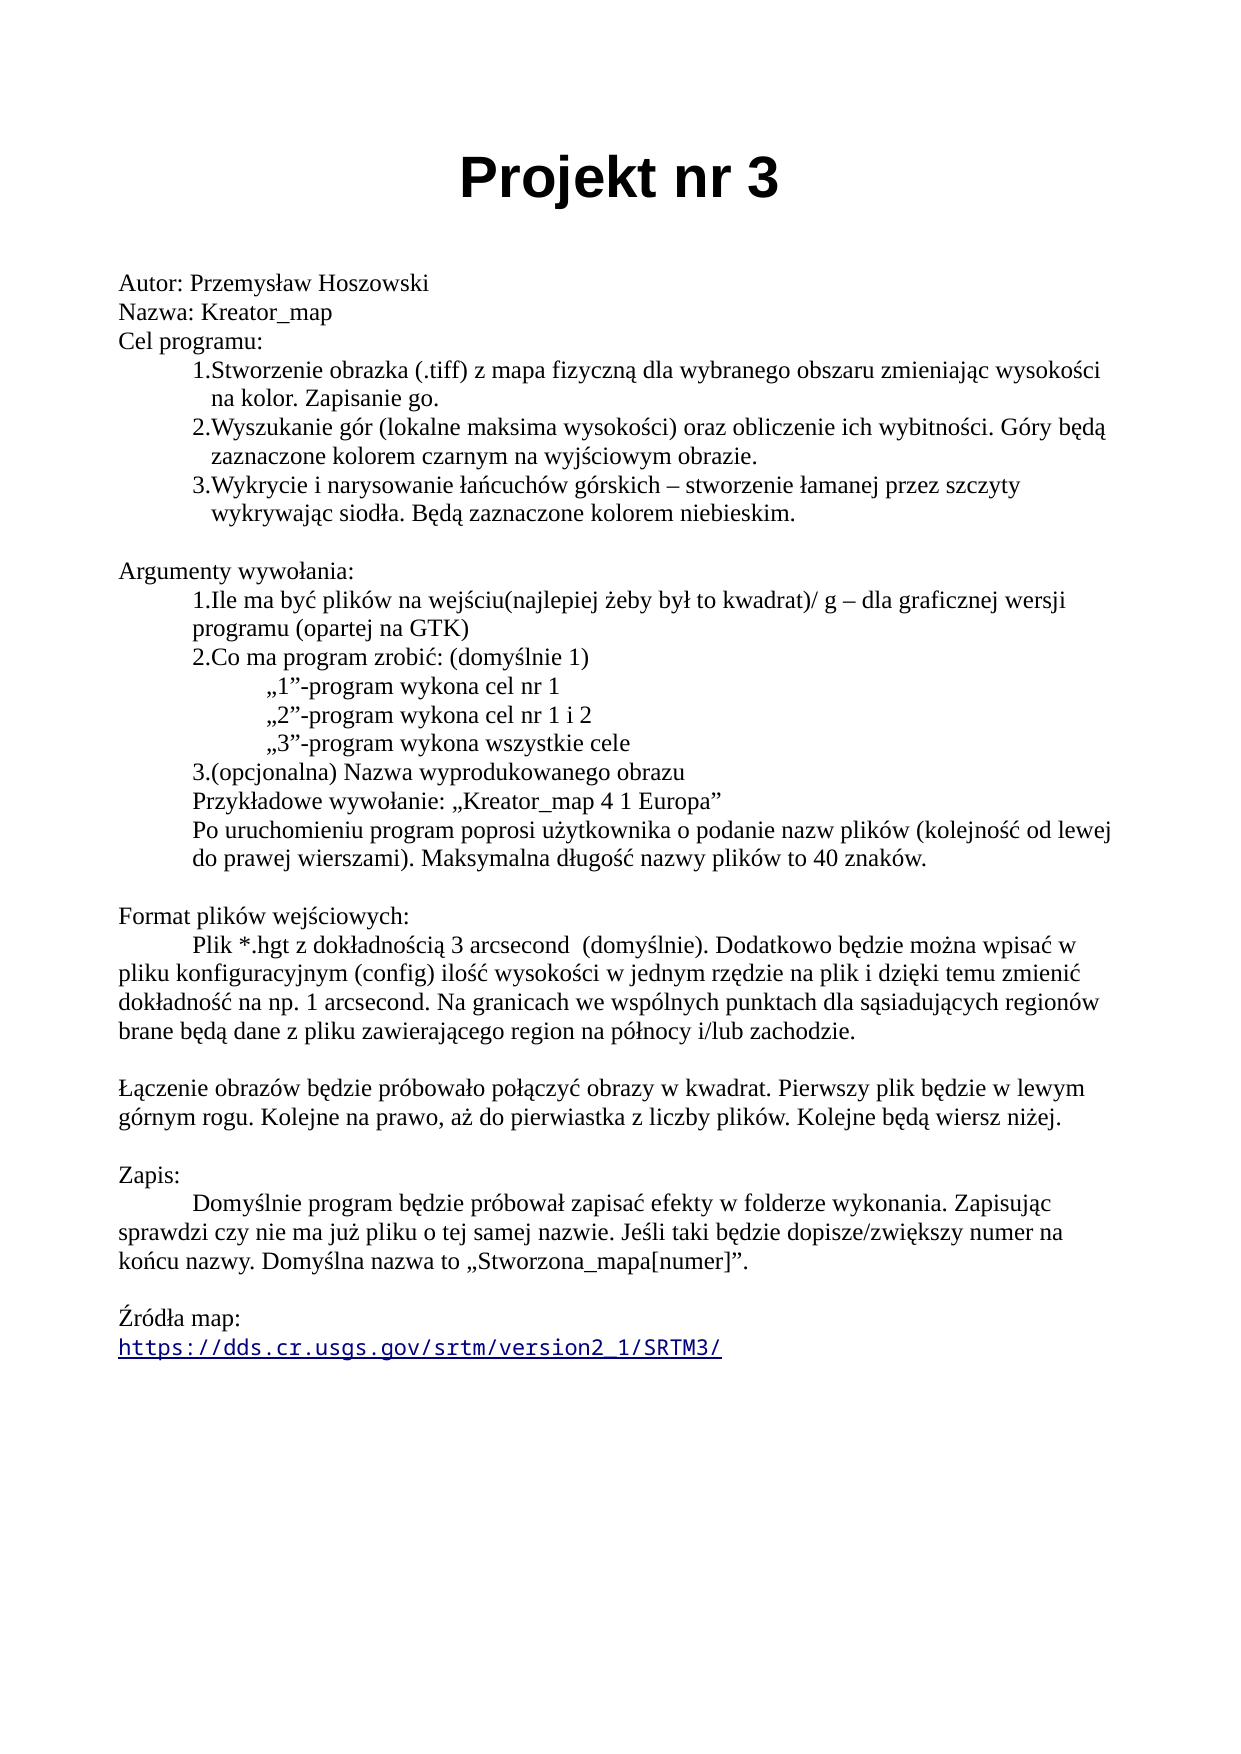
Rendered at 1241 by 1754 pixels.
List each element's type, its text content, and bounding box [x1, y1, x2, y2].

text „1”-program wykona cel nr 1 [118, 671, 1122, 700]
text Domyślnie program będzie próbował zapisać efekty w folderze wykonania. Zapisując sprawdzi czy nie ma już pliku o tej samej nazwie. Jeśli taki będzie dopisze/zwiększy numer na końcu nazwy. Domyślna nazwa to „Stworzona_mapa[numer]”. [118, 1188, 1122, 1275]
text 1.Stworzenie obrazka (.tiff) z mapa fizyczną dla wybranego obszaru zmieniając wysokości na kolor. Zapisanie go. [118, 355, 1122, 412]
text 2.Wyszukanie gór (lokalne maksima wysokości) oraz obliczenie ich wybitności. Góry będą zaznaczone kolorem czarnym na wyjściowym obrazie. [118, 412, 1122, 470]
text Przykładowe wywołanie: „Kreator_map 4 1 Europa” [118, 786, 1122, 815]
text wykrywając siodła. Będą zaznaczone kolorem niebieskim. [118, 498, 1122, 527]
text 3.(opcjonalna) Nazwa wyprodukowanego obrazu [118, 757, 1122, 786]
text „3”-program wykona wszystkie cele [118, 728, 1122, 757]
text 1.Ile ma być plików na wejściu(najlepiej żeby był to kwadrat)/ g – dla graficznej wersji programu (opartej na GTK) [118, 585, 1122, 642]
text 2.Co ma program zrobić: (domyślnie 1) [118, 642, 1122, 671]
text Plik *.hgt z dokładnością 3 arcsecond (domyślnie). Dodatkowo będzie można wpisać w pliku konfiguracyjnym (config) ilość wysokości w jednym rzędzie na plik i dzięki temu zmienić dokładność na np. 1 arcsecond. Na granicach we wspólnych punktach dla sąsiadujących regionów brane będą dane z pliku zawierającego region na północy i/lub zachodzie. [118, 930, 1122, 1045]
text Argumenty wywołania: [118, 556, 1122, 585]
text Nazwa: Kreator_map [118, 297, 1122, 326]
text Zapis: [118, 1160, 1122, 1188]
text Cel programu: [118, 326, 1122, 355]
text „2”-program wykona cel nr 1 i 2 [118, 700, 1122, 728]
text 3.Wykrycie i narysowanie łańcuchów górskich – stworzenie łamanej przez szczyty [118, 470, 1122, 498]
text Autor: Przemysław Hoszowski [118, 268, 1122, 297]
text Po uruchomieniu program poprosi użytkownika o podanie nazw plików (kolejność od lewej do prawej wierszami). Maksymalna długość nazwy plików to 40 znaków. [118, 815, 1122, 872]
text Format plików wejściowych: [118, 901, 1122, 930]
text Łączenie obrazów będzie próbowało połączyć obrazy w kwadrat. Pierwszy plik będzie w lewym górnym rogu. Kolejne na prawo, aż do pierwiastka z liczby plików. Kolejne będą wiersz niżej. [118, 1073, 1122, 1131]
text Źródła map: [118, 1303, 1122, 1332]
text https://dds.cr.usgs.gov/srtm/version2_1/SRTM3/ [118, 1332, 1122, 1362]
